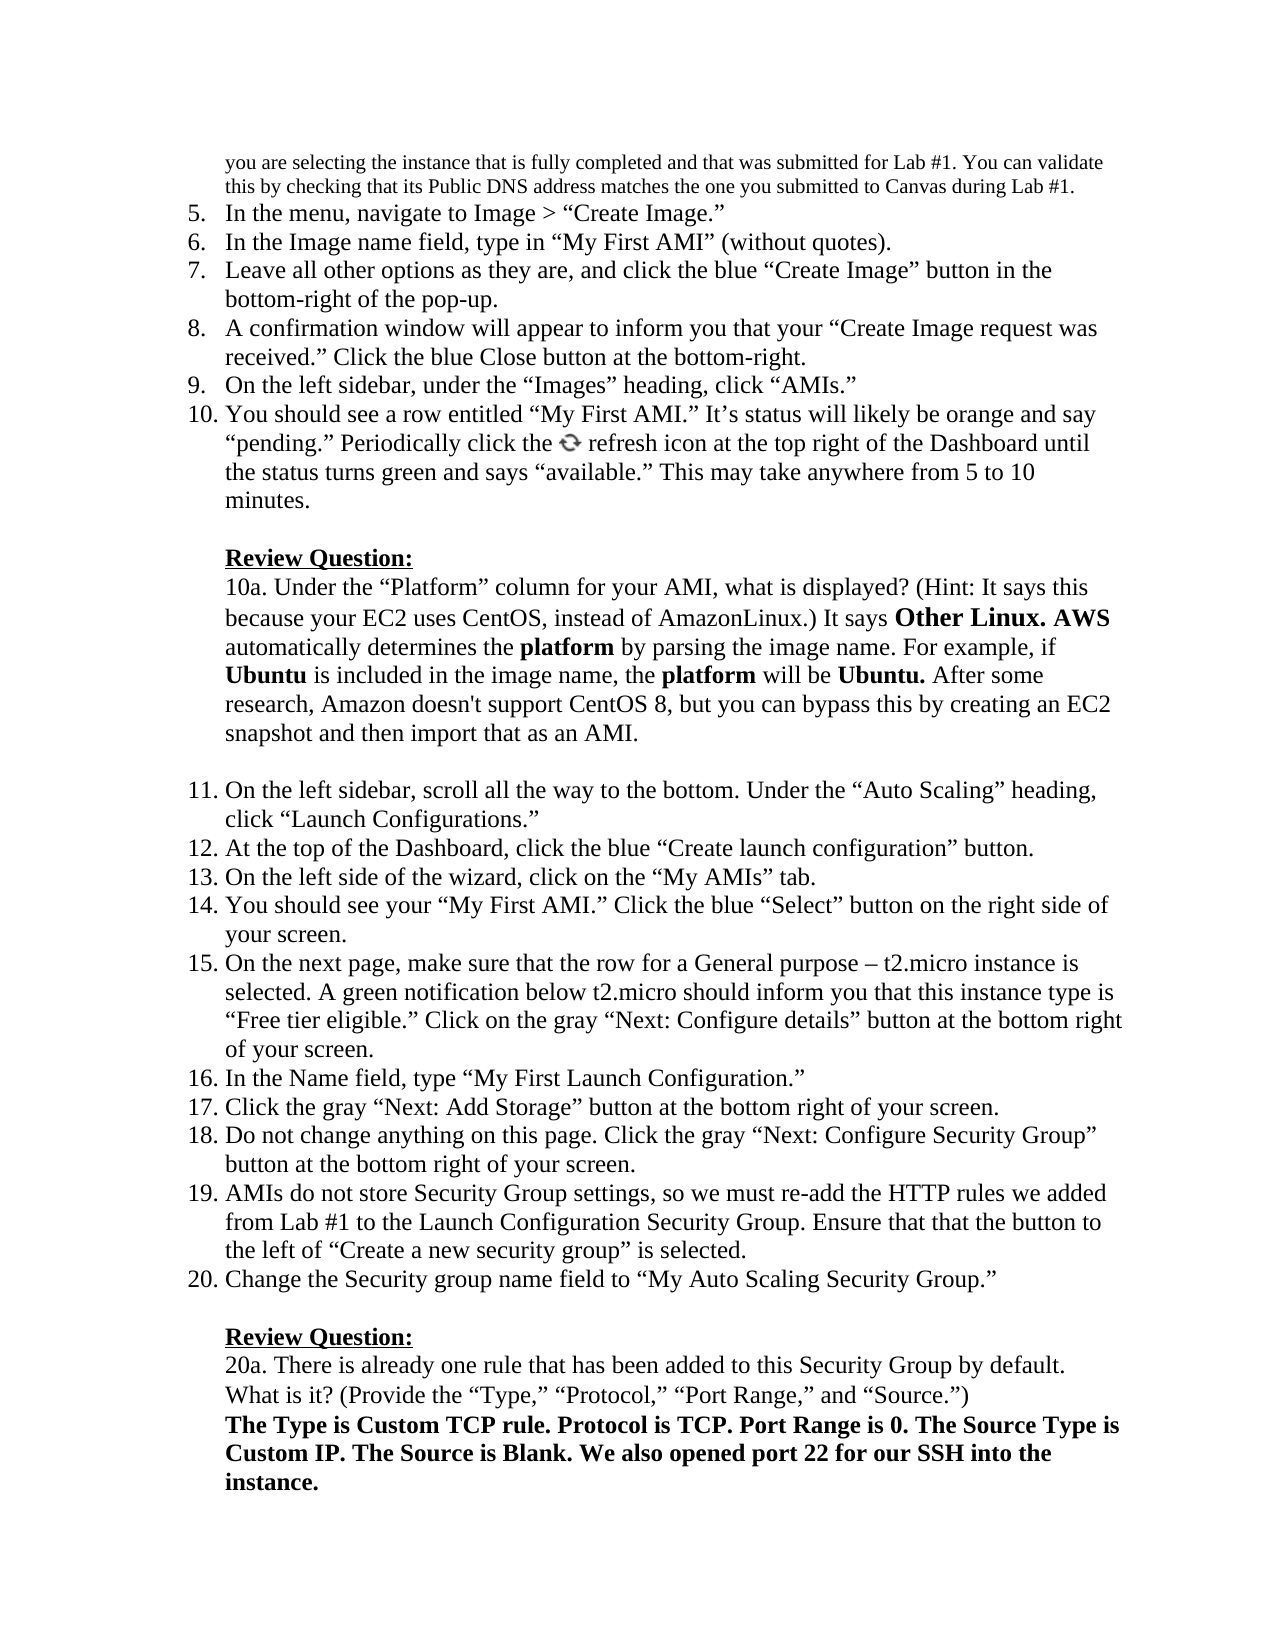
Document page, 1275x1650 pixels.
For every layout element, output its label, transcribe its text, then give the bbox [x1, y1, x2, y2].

list Leave all other options as they are, and click the blue “Create Image” button in the bottom-right of the pop-up. [187, 256, 1125, 313]
list AMIs do not store Security Group settings, so we must re-add the HTTP rules we added from Lab #1 to the Launch Configuration Security Group. Ensure that that the button to the left of “Create a new security group” is selected. [187, 1178, 1125, 1264]
list You should see a row entitled “My First AMI.” It’s status will likely be orange and say “pending.” Periodically click the refresh icon at the top right of the Dashboard until the status turns green and says “available.” This may take anywhere from 5 to 10 minutes. [187, 399, 1125, 514]
list In the Name field, type “My First Launch Configuration.” [187, 1063, 1125, 1092]
text 20a. There is already one rule that has been added to this Security Group by default. What is it? (Provide the “Type,” “Protocol,” “Port Range,” and “Source.”) [225, 1351, 1125, 1410]
list On the left side of the wizard, click on the “My AMIs” tab. [187, 862, 1125, 891]
picture [558, 433, 582, 452]
list In the menu, navigate to Image > “Create Image.” [187, 198, 1125, 227]
text Review Question: [225, 543, 1125, 572]
list On the left sidebar, scroll all the way to the bottom. Under the “Auto Scaling” heading, click “Launch Configurations.” [187, 776, 1125, 833]
list You should see your “My First AMI.” Click the blue “Select” button on the right side of your screen. [187, 891, 1125, 948]
list In the Image name field, type in “My First AMI” (without quotes). [187, 227, 1125, 256]
list At the top of the Dashboard, click the blue “Create launch configuration” button. [187, 833, 1125, 862]
text 10a. Under the “Platform” column for your AMI, what is displayed? (Hint: It says this because your EC2 uses CentOS, instead of AmazonLinux.) It says Other Linux. AWS automatically determines the platform by parsing the image name. For example, if Ubuntu is included in the image name, the platform will be Ubuntu. After some research, Amazon doesn't support CentOS 8, but you can bypass this by creating an EC2 snapshot and then import that as an AMI. [225, 572, 1125, 747]
list Change the Security group name field to “My Auto Scaling Security Group.” [187, 1264, 1125, 1293]
list A confirmation window will appear to inform you that your “Create Image request was received.” Click the blue Close button at the bottom-right. [187, 313, 1125, 371]
list On the left sidebar, under the “Images” heading, click “AMIs.” [187, 371, 1125, 399]
list you are selecting the instance that is fully completed and that was submitted for Lab #1. You can validate this by checking that its Public DNS address matches the one you submitted to Canvas during Lab #1. [187, 150, 1125, 198]
list On the next page, make sure that the row for a General purpose – t2.micro instance is selected. A green notification below t2.micro should inform you that this instance type is “Free tier eligible.” Click on the gray “Next: Configure details” button at the bottom right of your screen. [187, 948, 1125, 1063]
list Click the gray “Next: Add Storage” button at the bottom right of your screen. [187, 1092, 1125, 1121]
list Do not change anything on this page. Click the gray “Next: Configure Security Group” button at the bottom right of your screen. [187, 1121, 1125, 1178]
text Review Question: [225, 1322, 1125, 1351]
text The Type is Custom TCP rule. Protocol is TCP. Port Range is 0. The Source Type is Custom IP. The Source is Blank. We also opened port 22 for our SSH into the instance. [225, 1410, 1125, 1496]
